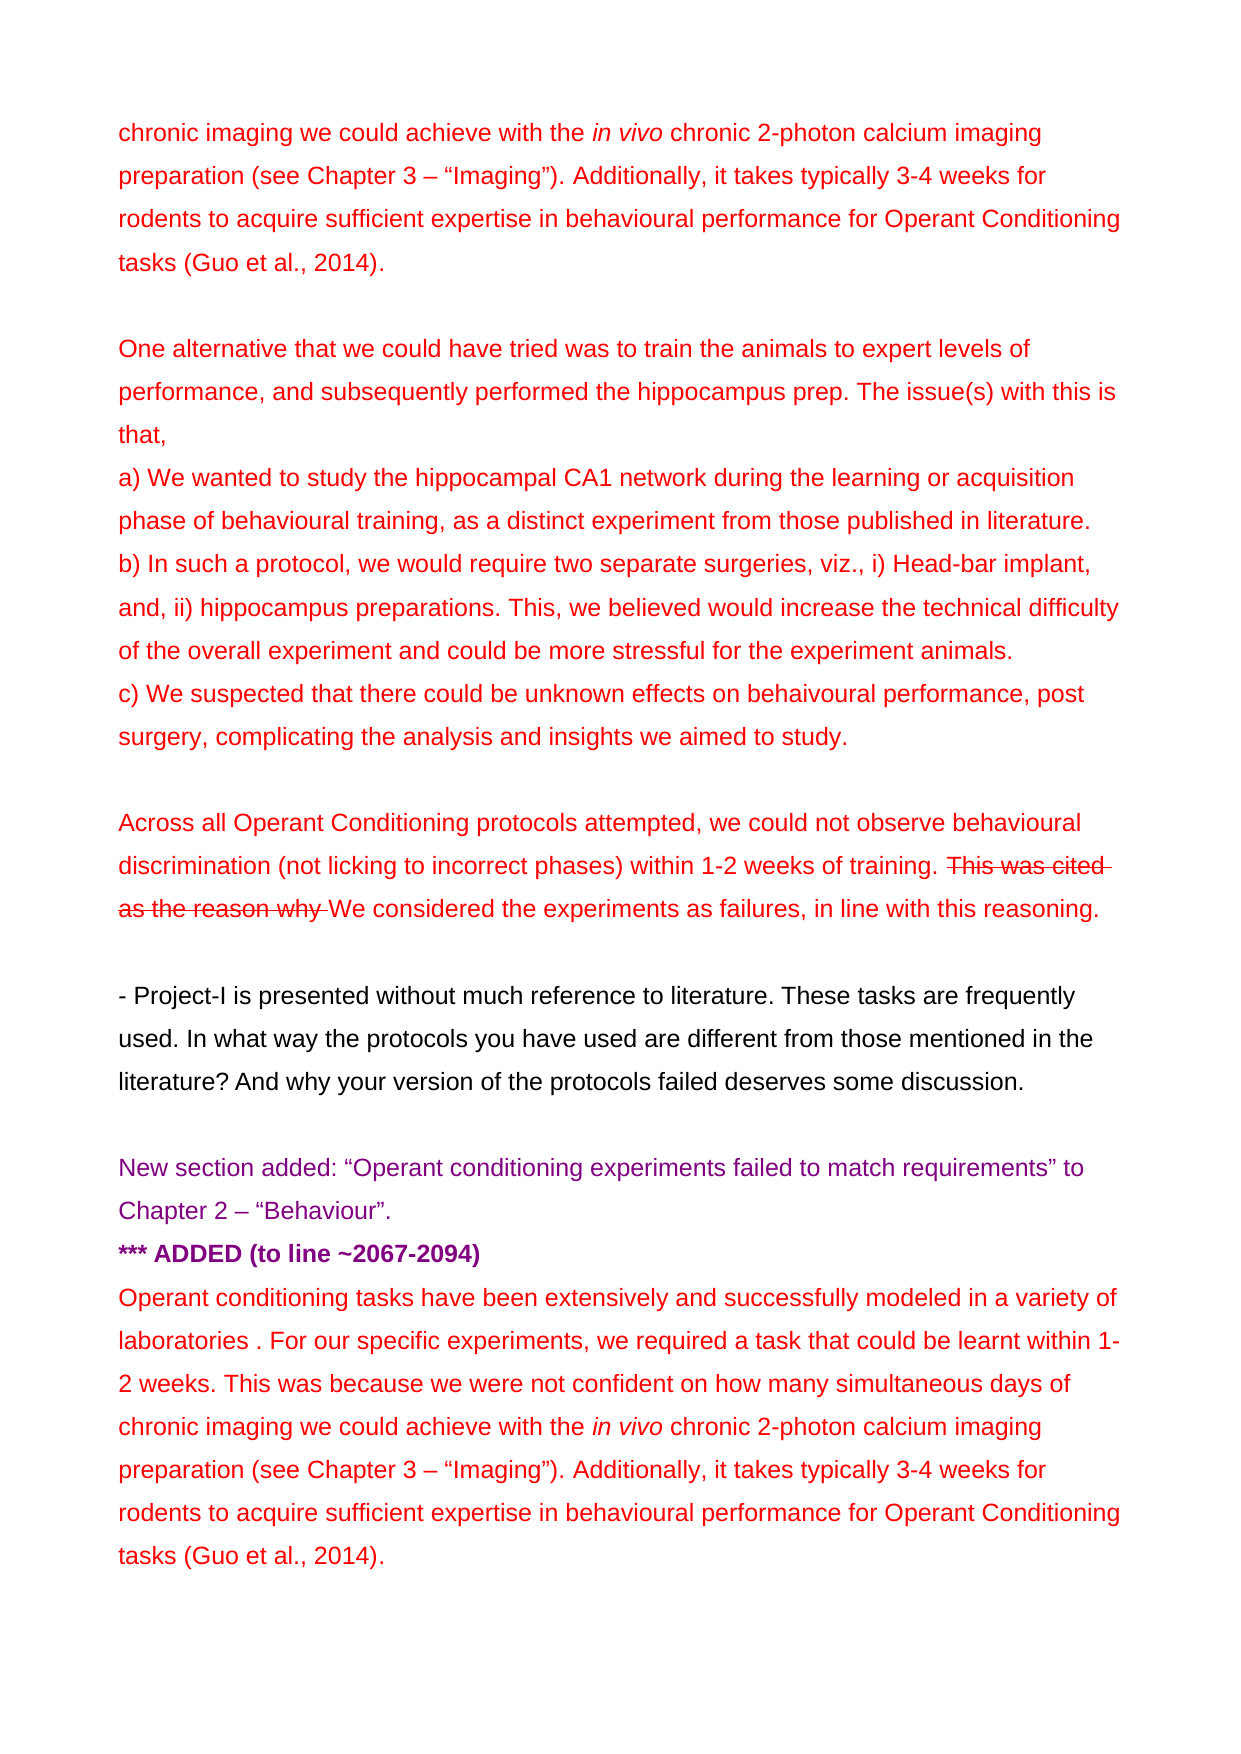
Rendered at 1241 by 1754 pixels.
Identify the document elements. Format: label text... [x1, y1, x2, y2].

text Operant conditioning tasks have been extensively and successfully modeled in a variety of laboratories . For our specific experiments, we required a task that could be learnt within 1-2 weeks. This was because we were not confident on how many simultaneous days of chronic imaging we could achieve with the in vivo chronic 2-photon calcium imaging preparation (see Chapter 3 – “Imaging”). Additionally, it takes typically 3-4 weeks for rodents to acquire sufficient expertise in behavioural performance for Operant Conditioning tasks (Guo et al., 2014). [118, 1282, 1122, 1570]
text a) We wanted to study the hippocampal CA1 network during the learning or acquisition phase of behavioural training, as a distinct experiment from those published in literature. [118, 463, 1122, 535]
text c) We suspected that there could be unknown effects on behaivoural performance, post surgery, complicating the analysis and insights we aimed to study. [118, 679, 1122, 751]
text chronic imaging we could achieve with the in vivo chronic 2-photon calcium imaging preparation (see Chapter 3 – “Imaging”). Additionally, it takes typically 3-4 weeks for rodents to acquire sufficient expertise in behavioural performance for Operant Conditioning tasks (Guo et al., 2014). [118, 118, 1122, 276]
text - Project-I is presented without much reference to literature. These tasks are frequently used. In what way the protocols you have used are different from those mentioned in the literature? And why your version of the protocols failed deserves some discussion. [118, 981, 1122, 1096]
text One alternative that we could have tried was to train the animals to expert levels of performance, and subsequently performed the hippocampus prep. The issue(s) with this is that, [118, 334, 1122, 449]
text *** ADDED (to line ~2067-2094) [118, 1239, 1122, 1268]
text Across all Operant Conditioning protocols attempted, we could not observe behavioural discrimination (not licking to incorrect phases) within 1-2 weeks of training. This was cited as the reason why We considered the experiments as failures, in line with this reasoning. [118, 808, 1122, 923]
text b) In such a protocol, we would require two separate surgeries, viz., i) Head-bar implant, and, ii) hippocampus preparations. This, we believed would increase the technical difficulty of the overall experiment and could be more stressful for the experiment animals. [118, 549, 1122, 664]
text New section added: “Operant conditioning experiments failed to match requirements” to Chapter 2 – “Behaviour”. [118, 1153, 1122, 1225]
